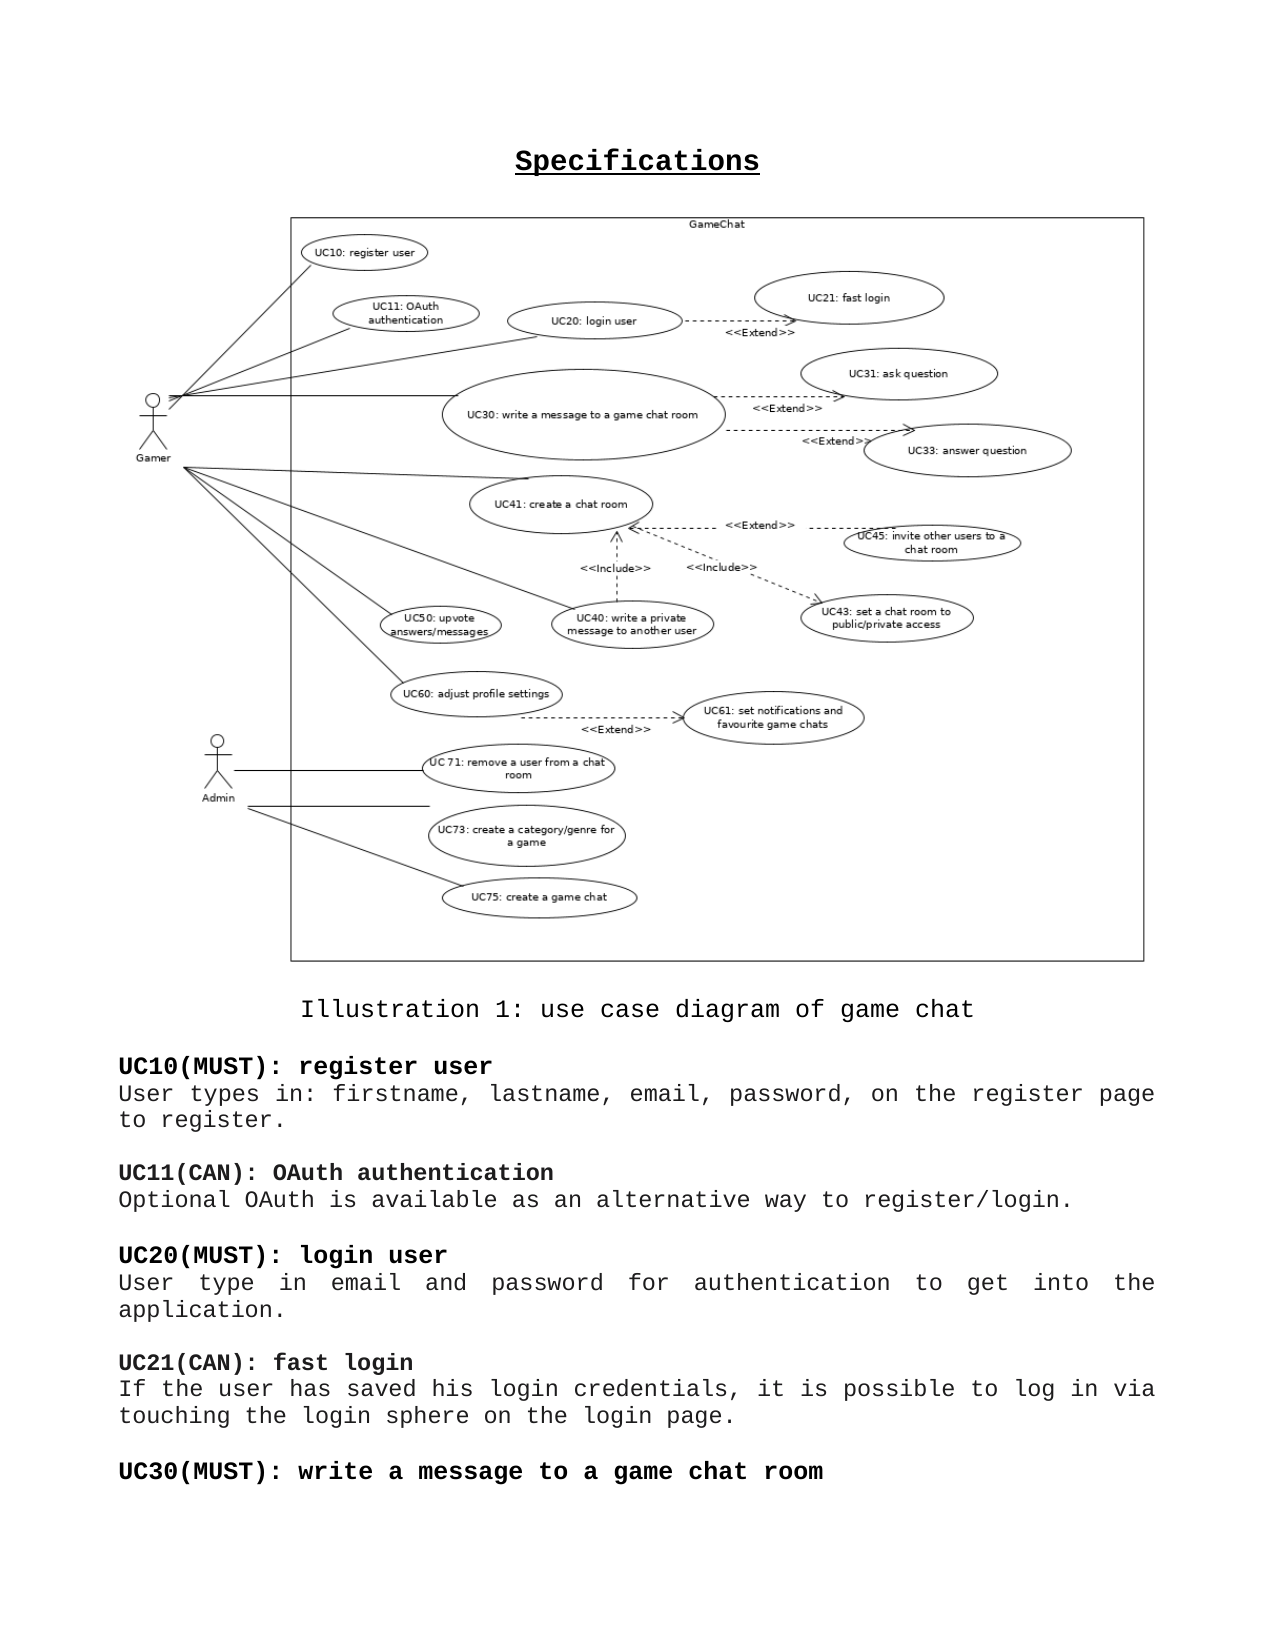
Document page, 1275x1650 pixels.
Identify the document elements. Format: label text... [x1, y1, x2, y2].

text UC20(MUST): login user [118, 1243, 1157, 1271]
text UC30(MUST): write a message to a game chat room [118, 1459, 1157, 1487]
text Illustration 1: use case diagram of game chat [118, 997, 1157, 1025]
text Specifications [118, 146, 1157, 179]
text UC11(CAN): OAuth authentication [118, 1161, 1157, 1188]
text UC10(MUST): register user [118, 1053, 1157, 1082]
text User type in email and password for authentication to get into the application. [118, 1271, 1157, 1324]
text If the user has saved his login credentials, it is possible to log in via touching the login sphere on the login page. [118, 1377, 1157, 1431]
text UC21(CAN): fast login [118, 1351, 1157, 1377]
text Optional OAuth is available as an alternative way to register/login. [118, 1188, 1157, 1214]
text User types in: firstname, lastname, email, password, on the register page to register. [118, 1082, 1157, 1135]
picture [118, 212, 1157, 969]
